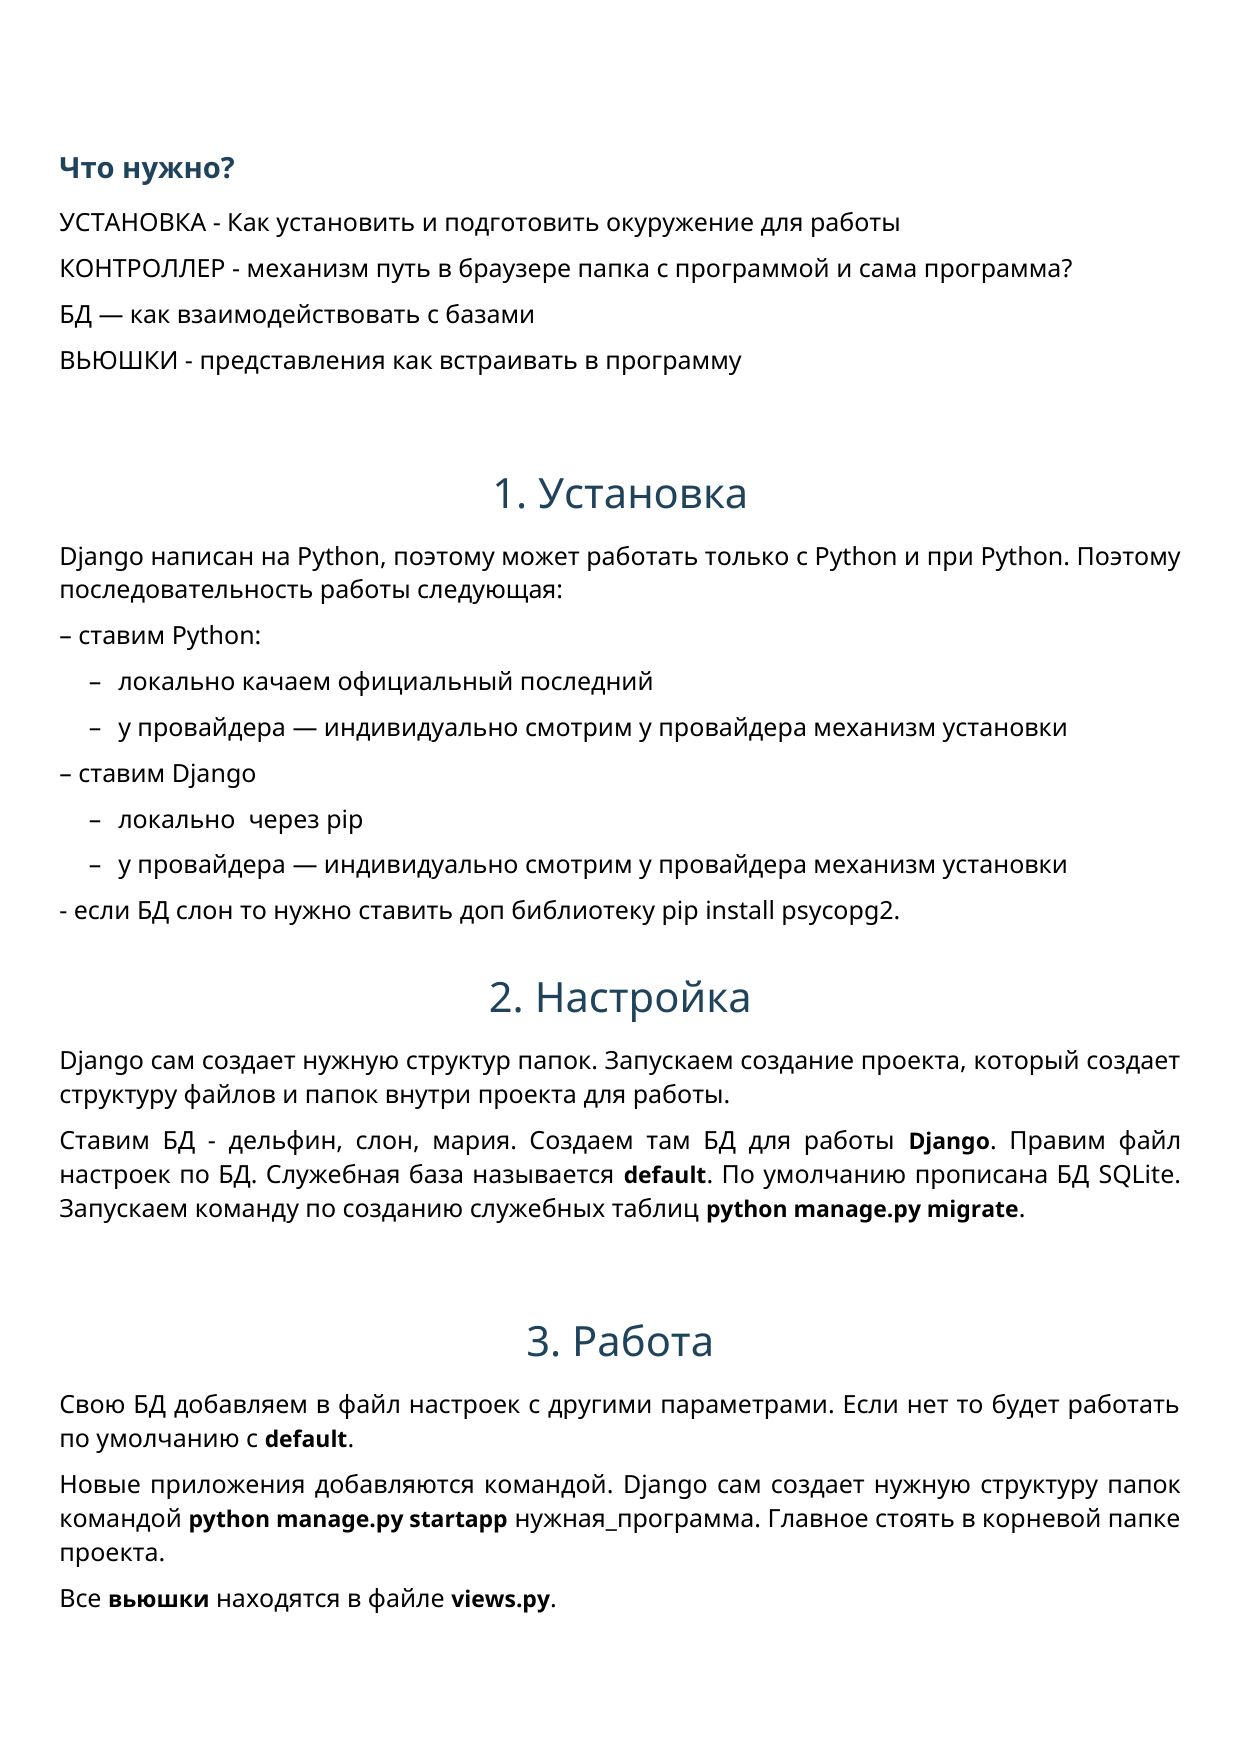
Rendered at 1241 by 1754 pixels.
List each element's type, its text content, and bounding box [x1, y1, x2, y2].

text КОНТРОЛЛЕР - механизм путь в браузере папка с программой и сама программа? [59, 251, 1181, 285]
list – у провайдера — индивидуально смотрим у провайдера механизм установки [89, 847, 1181, 881]
text Django написан на Python, поэтому может работать только с Python и при Python. Поэтому последовательность работы следующая: [59, 538, 1181, 606]
text БД — как взаимодействовать с базами [59, 297, 1181, 331]
text Все вьюшки находятся в файле views.py. [59, 1580, 1181, 1614]
text – ставим Python: [59, 618, 1181, 652]
list – локально качаем официальный последний [89, 664, 1181, 698]
text УСТАНОВКА - Как установить и подготовить окуружение для работы [59, 205, 1181, 239]
text Ставим БД - дельфин, слон, мария. Создаем там БД для работы Django. Правим файл настроек по БД. Служебная база называется default. По умолчанию прописана БД SQLite. Запускаем команду по созданию служебных таблиц python manage.py migrate. [59, 1123, 1181, 1225]
text - если БД слон то нужно ставить доп библиотеку pip install psycopg2. [59, 893, 1181, 927]
text Что нужно? [59, 148, 1181, 187]
text 1. Установка [59, 464, 1181, 520]
text Свою БД добавляем в файл настроек с другими параметрами. Если нет то будет работать по умолчанию с default. [59, 1386, 1181, 1454]
list – локально через pip [89, 801, 1181, 835]
text 3. Работа [59, 1312, 1181, 1369]
text ВЬЮШКИ - представления как встраивать в программу [59, 342, 1181, 377]
text Django сам создает нужную структур папок. Запускаем создание проекта, который создает структуру файлов и папок внутри проекта для работы. [59, 1043, 1181, 1111]
text Новые приложения добавляются командой. Django сам создает нужную структуру папок командой python manage.py startapp нужная_программа. Главное стоять в корневой папке проекта. [59, 1466, 1181, 1568]
text – ставим Django [59, 756, 1181, 789]
list – у провайдера — индивидуально смотрим у провайдера механизм установки [89, 710, 1181, 744]
text 2. Настройка [59, 968, 1181, 1025]
